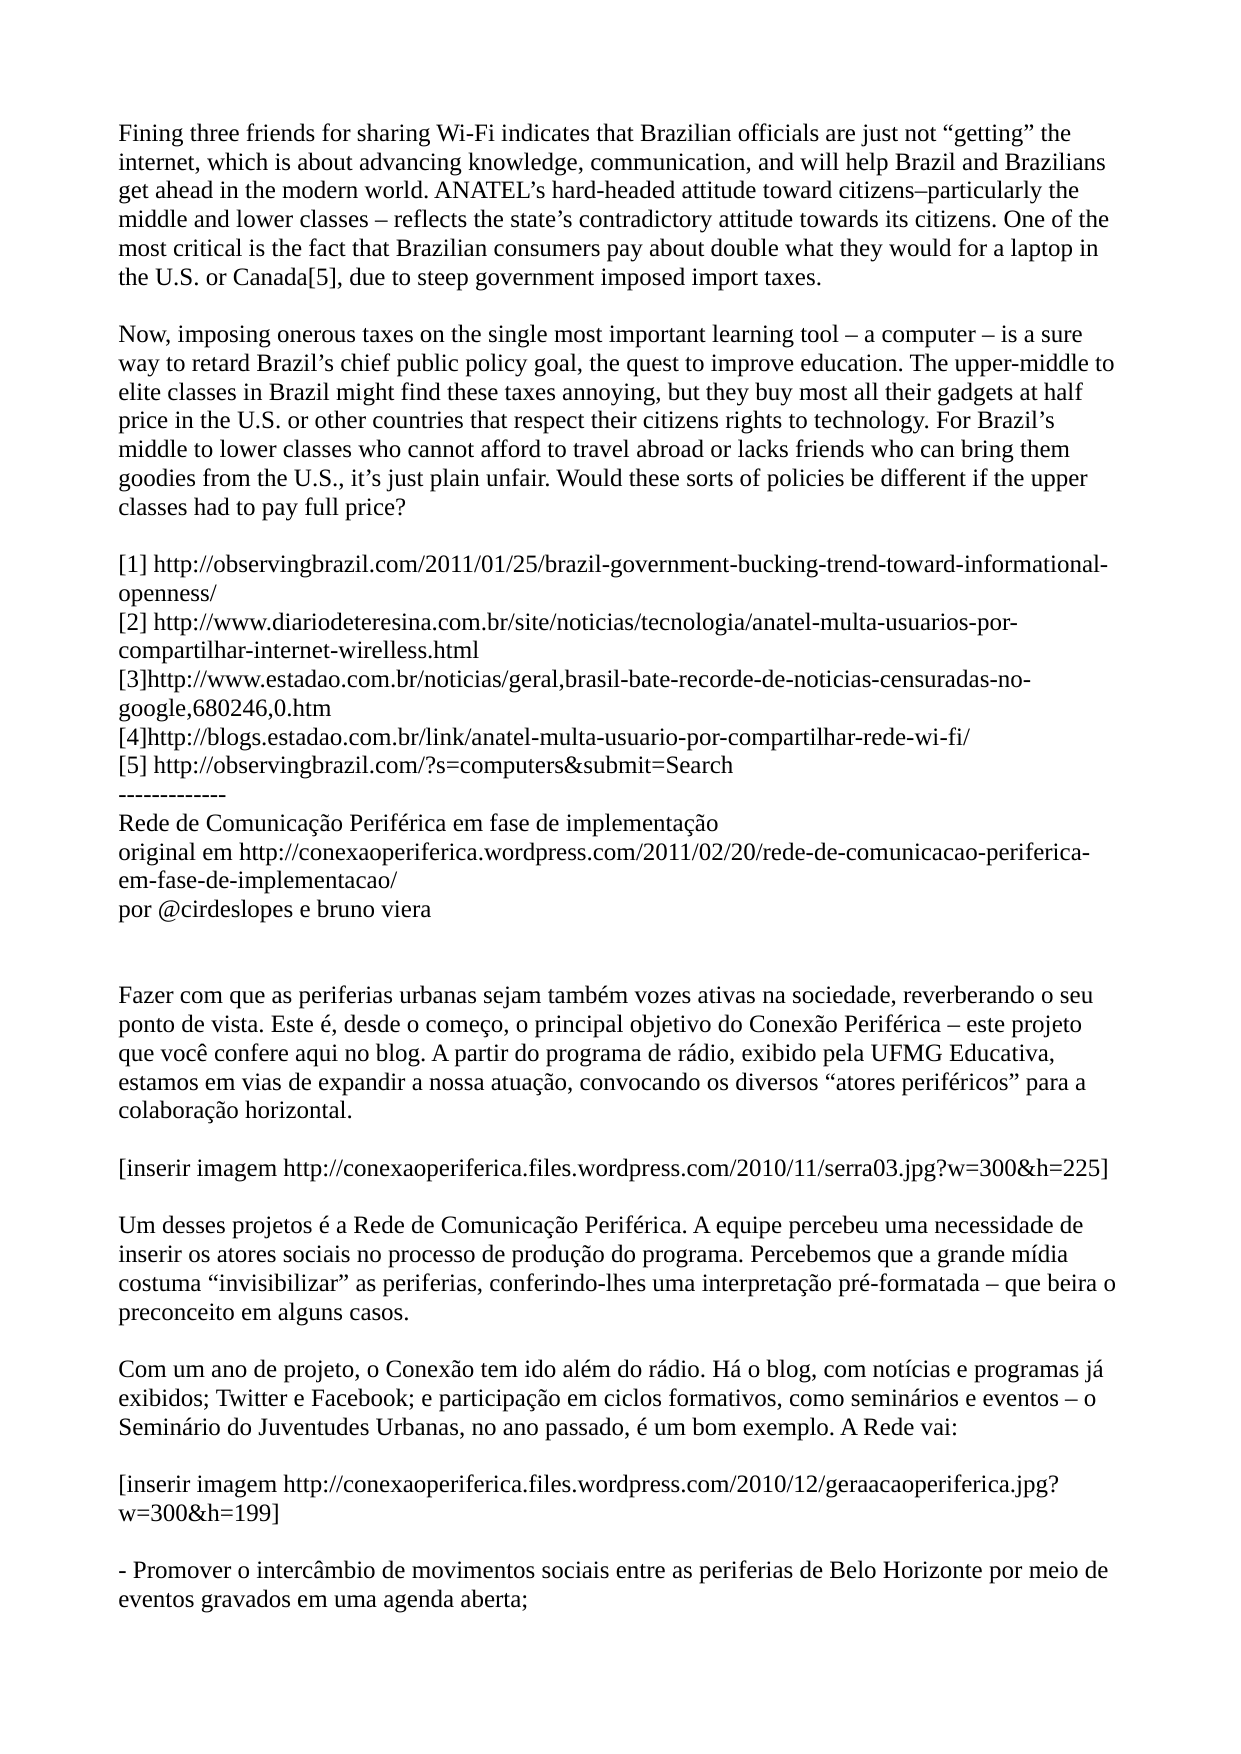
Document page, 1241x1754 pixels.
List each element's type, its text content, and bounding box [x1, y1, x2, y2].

text - Promover o intercâmbio de movimentos sociais entre as periferias de Belo Horizonte por meio de eventos gravados em uma agenda aberta; [118, 1556, 1122, 1613]
text [1] http://observingbrazil.com/2011/01/25/brazil-government-bucking-trend-toward-informational-openness/ [118, 549, 1122, 607]
text [5] http://observingbrazil.com/?s=computers&submit=Search [118, 751, 1122, 779]
text Um desses projetos é a Rede de Comunicação Periférica. A equipe percebeu uma necessidade de inserir os atores sociais no processo de produção do programa. Percebemos que a grande mídia costuma “invisibilizar” as periferias, conferindo-lhes uma interpretação pré-formatada – que beira o preconceito em alguns casos. [118, 1211, 1122, 1326]
text ------------- [118, 779, 1122, 808]
text Fazer com que as periferias urbanas sejam também vozes ativas na sociedade, reverberando o seu ponto de vista. Este é, desde o começo, o principal objetivo do Conexão Periférica – este projeto que você confere aqui no blog. A partir do programa de rádio, exibido pela UFMG Educativa, estamos em vias de expandir a nossa atuação, convocando os diversos “atores periféricos” para a colaboração horizontal. [118, 981, 1122, 1124]
text Com um ano de projeto, o Conexão tem ido além do rádio. Há o blog, com notícias e programas já exibidos; Twitter e Facebook; e participação em ciclos formativos, como seminários e eventos – o Seminário do Juventudes Urbanas, no ano passado, é um bom exemplo. A Rede vai: [118, 1354, 1122, 1441]
text Now, imposing onerous taxes on the single most important learning tool – a computer – is a sure way to retard Brazil’s chief public policy goal, the quest to improve education. The upper-middle to elite classes in Brazil might find these taxes annoying, but they buy most all their gadgets at half price in the U.S. or other countries that respect their citizens rights to technology. For Brazil’s middle to lower classes who cannot afford to travel abroad or lacks friends who can bring them goodies from the U.S., it’s just plain unfair. Would these sorts of policies be different if the upper classes had to pay full price? [118, 319, 1122, 521]
text Fining three friends for sharing Wi-Fi indicates that Brazilian officials are just not “getting” the internet, which is about advancing knowledge, communication, and will help Brazil and Brazilians get ahead in the modern world. ANATEL’s hard-headed attitude toward citizens–particularly the middle and lower classes – reflects the state’s contradictory attitude towards its citizens. One of the most critical is the fact that Brazilian consumers pay about double what they would for a laptop in the U.S. or Canada[5], due to steep government imposed import taxes. [118, 118, 1122, 291]
text original em http://conexaoperiferica.wordpress.com/2011/02/20/rede-de-comunicacao-periferica-em-fase-de-implementacao/ [118, 837, 1122, 894]
text [inserir imagem http://conexaoperiferica.files.wordpress.com/2010/12/geraacaoperiferica.jpg?w=300&h=199] [118, 1469, 1122, 1527]
text por @cirdeslopes e bruno viera [118, 894, 1122, 923]
text [3]http://www.estadao.com.br/noticias/geral,brasil-bate-recorde-de-noticias-censuradas-no-google,680246,0.htm [118, 664, 1122, 722]
text [inserir imagem http://conexaoperiferica.files.wordpress.com/2010/11/serra03.jpg?w=300&h=225] [118, 1153, 1122, 1182]
text [4]http://blogs.estadao.com.br/link/anatel-multa-usuario-por-compartilhar-rede-wi-fi/ [118, 722, 1122, 751]
text [2] http://www.diariodeteresina.com.br/site/noticias/tecnologia/anatel-multa-usuarios-por-compartilhar-internet-wirelless.html [118, 607, 1122, 664]
text Rede de Comunicação Periférica em fase de implementação [118, 808, 1122, 837]
